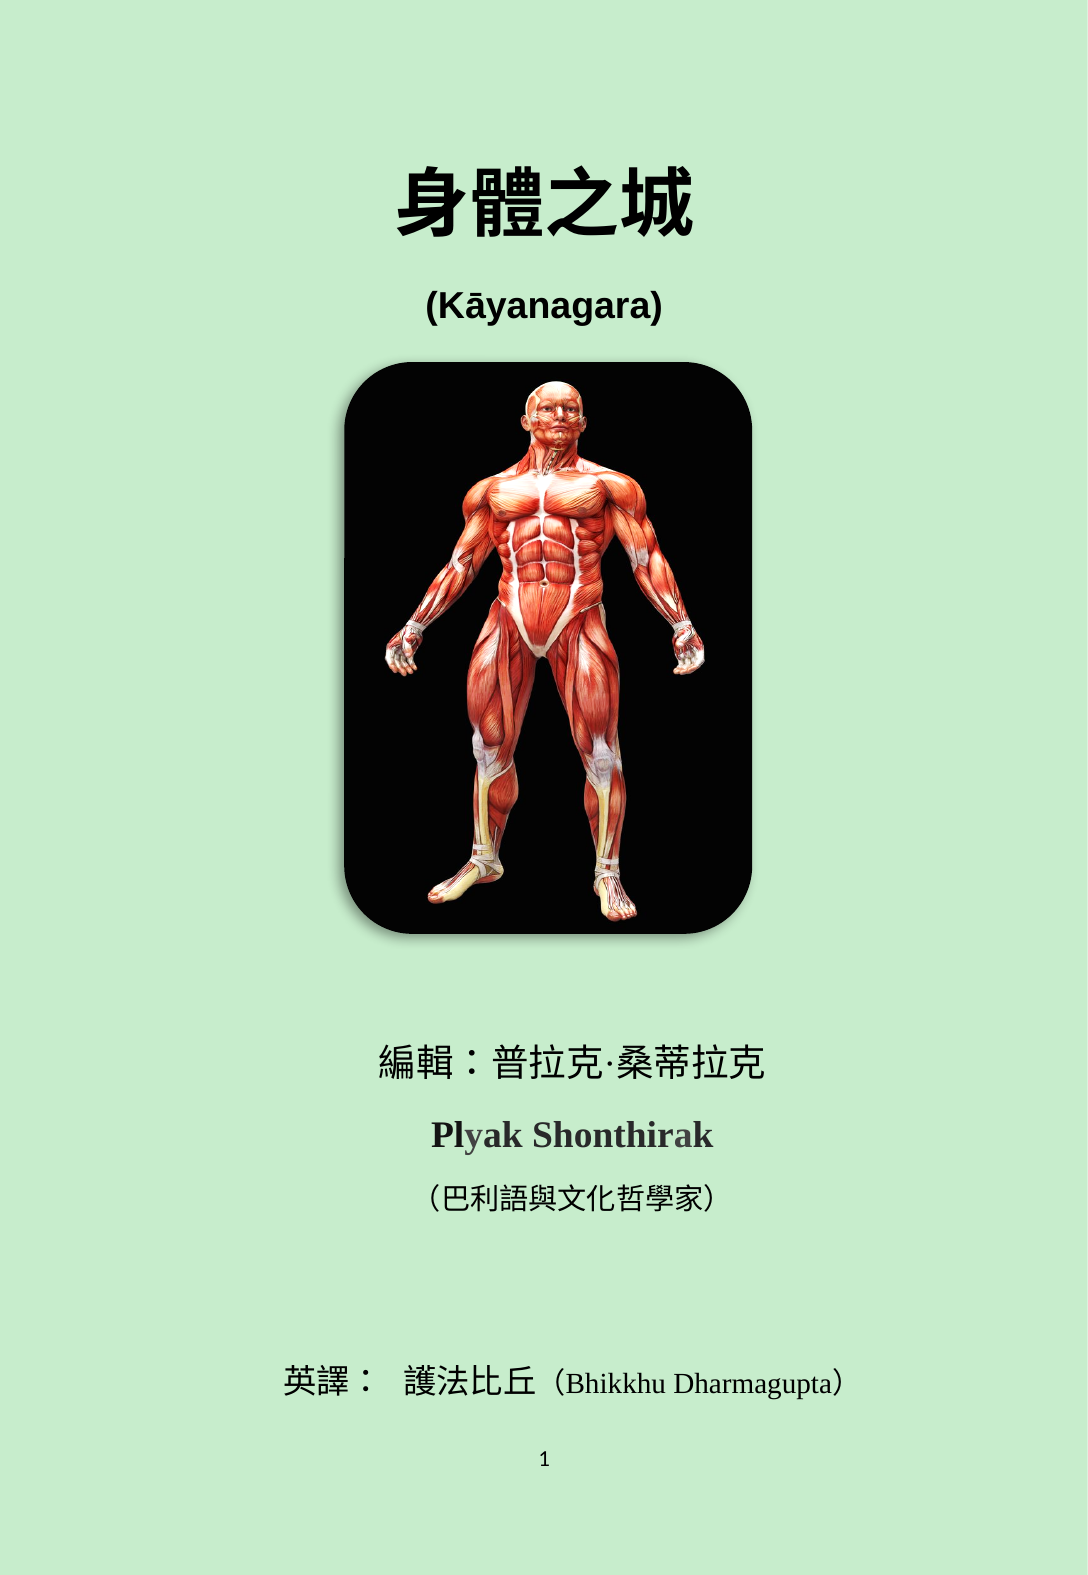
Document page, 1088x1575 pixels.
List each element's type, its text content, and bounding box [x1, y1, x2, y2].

text Plyak Shonthirak [150, 1112, 938, 1155]
text (Kāyanagara) [150, 284, 938, 327]
text 編輯：普拉克·桑蒂拉克 [150, 1033, 938, 1088]
text 英譯： 護法比丘（Bhikkhu Dharmagupta） [150, 1355, 938, 1403]
picture [344, 362, 753, 934]
text （巴利語與文化哲學家） [150, 1178, 938, 1218]
text 身體之城 [150, 150, 938, 252]
